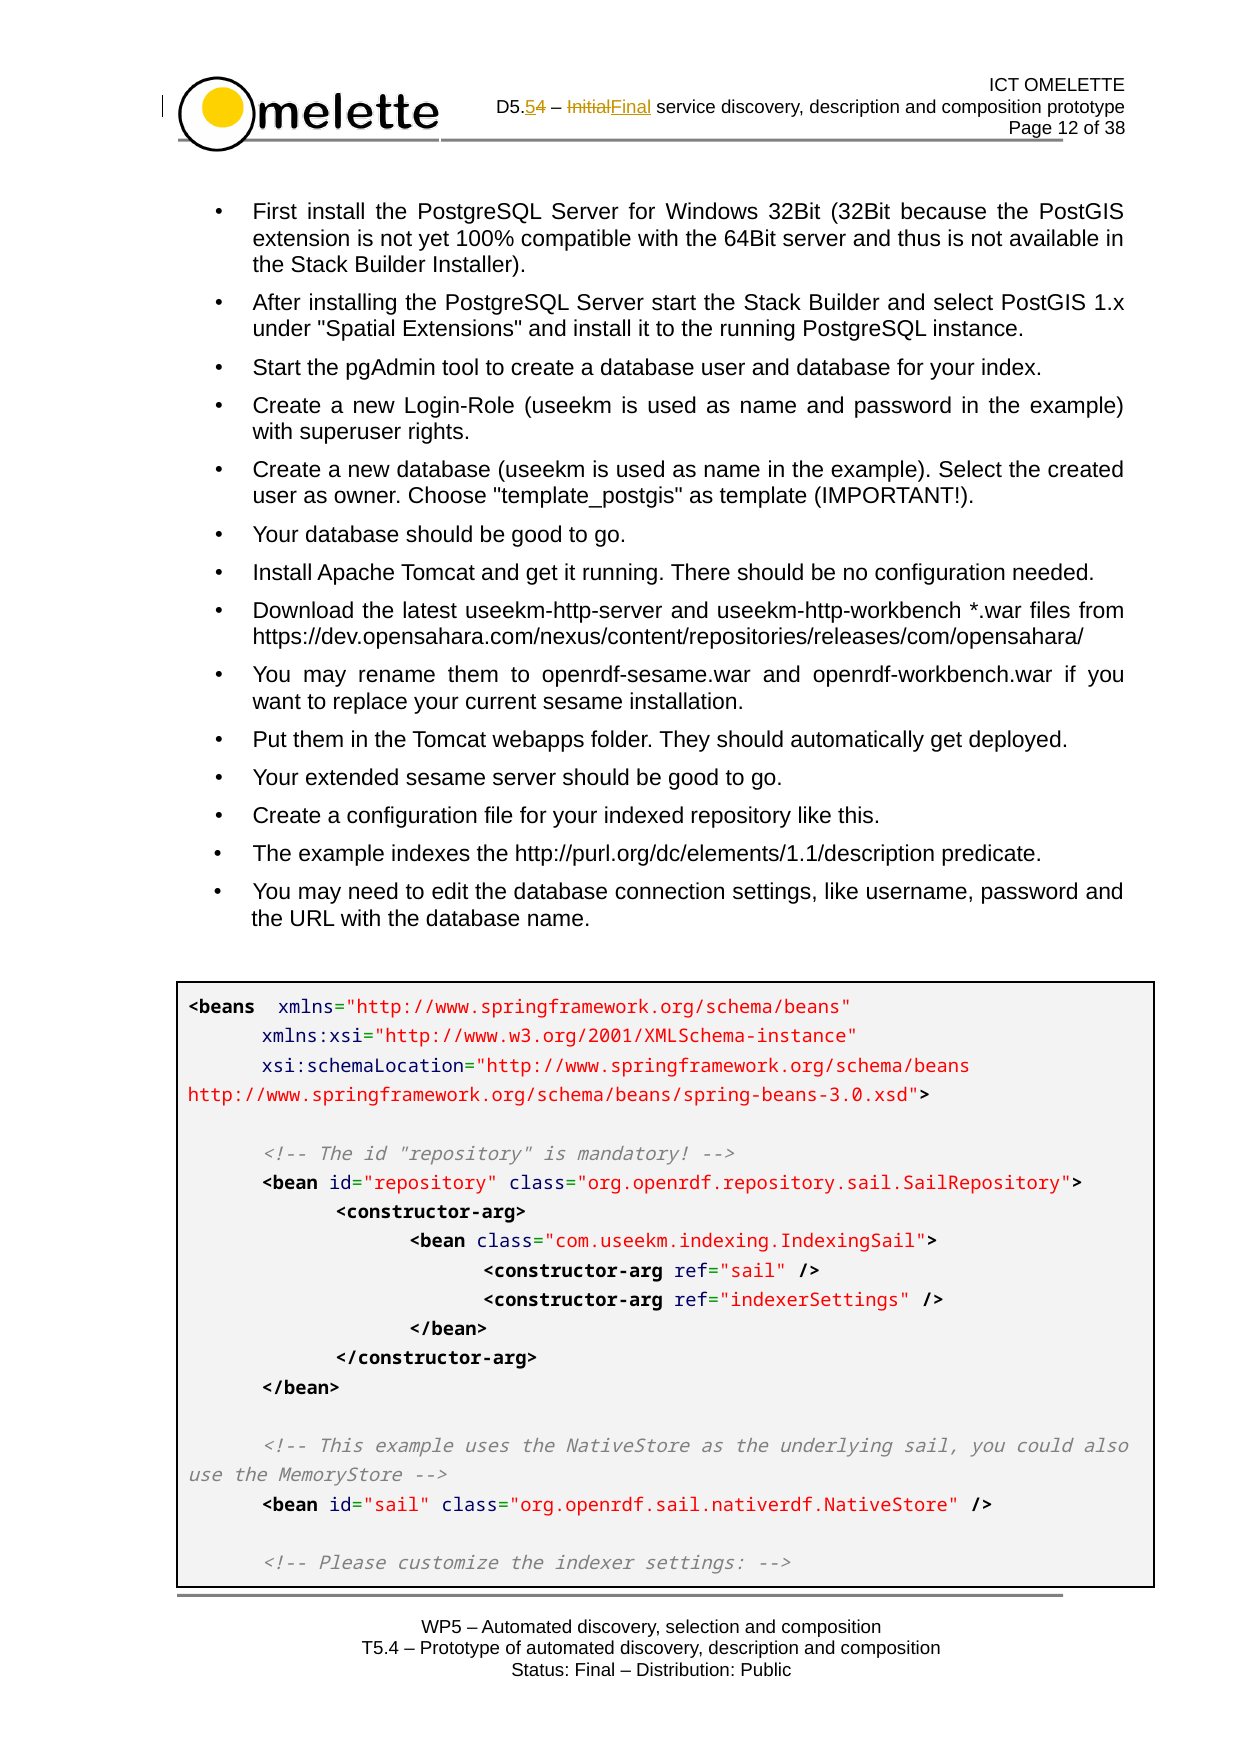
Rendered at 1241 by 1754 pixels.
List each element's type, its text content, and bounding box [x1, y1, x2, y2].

list Put them in the Tomcat webapps folder. They should automatically get deployed. [215, 726, 1125, 752]
list Start the pgAdmin tool to create a database user and database for your index. [215, 353, 1125, 380]
list Install Apache Tomcat and get it running. There should be no configuration needed. [215, 559, 1125, 585]
list First install the PostgreSQL Server for Windows 32Bit (32Bit because the PostGIS extension is not yet 100% compatible with the 64Bit server and thus is not available in the Stack Builder Installer). [215, 198, 1125, 277]
list Create a new database (useekm is used as name in the example). Select the created user as owner. Choose "template_postgis" as template (IMPORTANT!). [215, 456, 1125, 509]
list Your extended sesame server should be good to go. [215, 764, 1125, 790]
list Your database should be good to go. [215, 521, 1125, 547]
list Create a configuration file for your indexed repository like this. [215, 802, 1125, 828]
list Create a new Login-Role (useekm is used as name and password in the example) with superuser rights. [215, 392, 1125, 444]
list After installing the PostgreSQL Server start the Stack Builder and select PostGIS 1.x under "Spatial Extensions" and install it to the running PostgreSQL instance. [215, 289, 1125, 342]
list You may need to edit the database connection settings, like username, password and the URL with the database name. [213, 878, 1125, 931]
table_header <beans xmlns="http://www.springframework.org/schema/beans" xmlns:xsi="http://www.w3.org/2001/XMLSchema-instance" xsi:schemaLocation="http://www.springframework.org/schema/beans http://www.springframework.org/schema/beans/spring-beans-3.0.xsd"> <!-- The id "repository" is mandatory! --> <bean id="repository" class="org.openrdf.repository.sail.SailRepository"> <constructor-arg> <bean class="com.useekm.indexing.IndexingSail"> <constructor-arg ref="sail" /> <constructor-arg ref="indexerSettings" /> </bean> </constructor-arg> </bean> <!-- This example uses the NativeStore as the underlying sail, you could also use the MemoryStore --> <bean id="sail" class="org.openrdf.sail.nativerdf.NativeStore" /> <!-- Please customize the indexer settings: --> [178, 983, 1153, 1586]
picture [178, 76, 439, 152]
list The example indexes the http://purl.org/dc/elements/1.1/description predicate. [213, 840, 1125, 867]
list You may rename them to openrdf-sesame.war and openrdf-workbench.war if you want to replace your current sesame installation. [215, 661, 1125, 714]
list Download the latest useekm-http-server and useekm-http-workbench *.war files from https://dev.opensahara.com/nexus/content/repositories/releases/com/opensahara/ [215, 597, 1125, 649]
